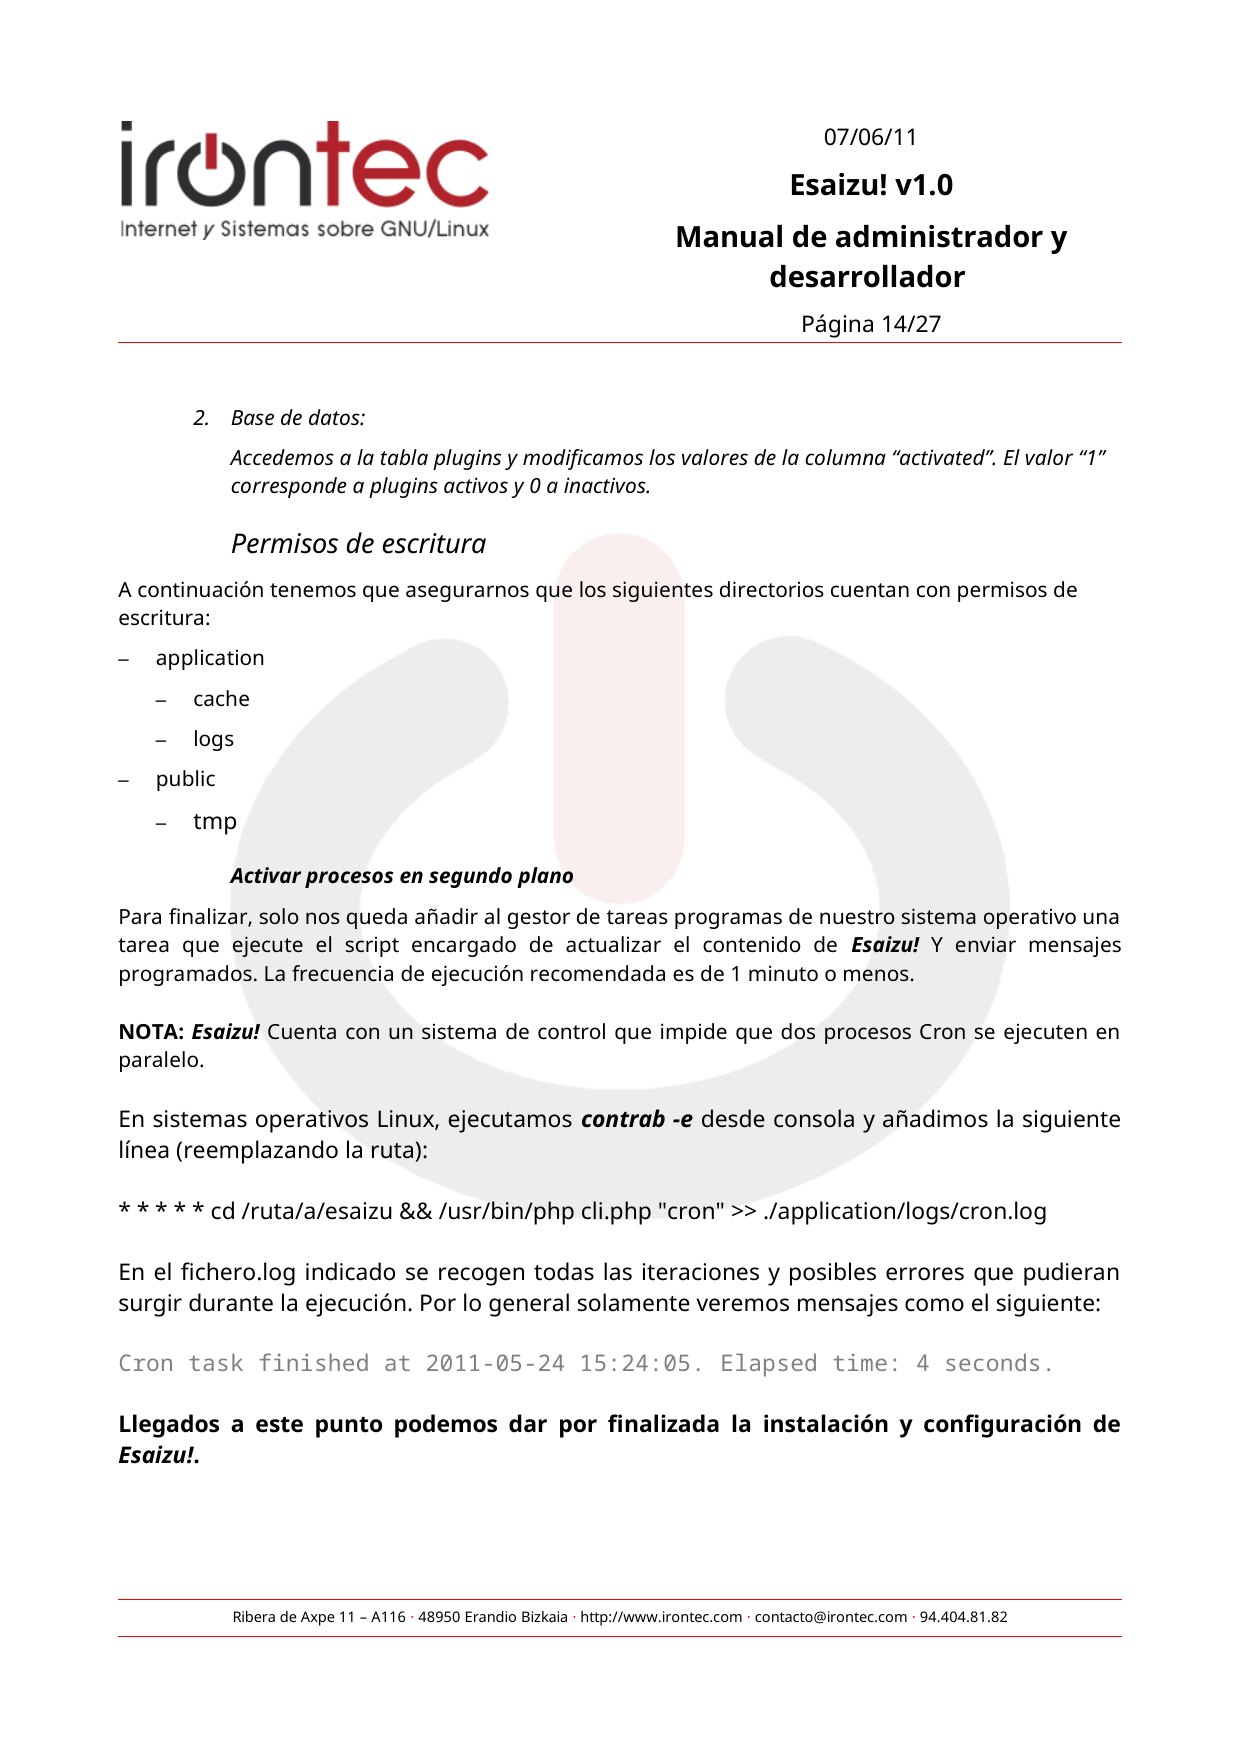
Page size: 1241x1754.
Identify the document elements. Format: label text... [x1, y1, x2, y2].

picture [230, 987, 1010, 1017]
text En sistemas operativos Linux, ejecutamos contrab -e desde consola y añadimos la siguiente línea (reemplazando la ruta): [118, 1103, 1122, 1165]
text Llegados a este punto podemos dar por finalizada la instalación y configuración de Esaizu!. [118, 1407, 1122, 1469]
list Base de datos: [193, 403, 1122, 431]
picture [230, 836, 1010, 861]
list Accedemos a la tabla plugins y modificamos los valores de la columna “activated”. El valor “1” corresponde a plugins activos y 0 a inactivos. [193, 443, 1122, 500]
list logs [156, 724, 1122, 752]
subtitle Permisos de escritura [118, 525, 1122, 562]
picture [230, 562, 1010, 574]
list application [118, 643, 1122, 672]
picture [230, 712, 1010, 724]
list cache [156, 684, 1122, 712]
picture [230, 752, 1010, 764]
picture [230, 1074, 1010, 1103]
picture [230, 889, 1010, 902]
text En el fichero.log indicado se recogen todas las iteraciones y posibles errores que pudieran surgir durante la ejecución. Por lo general solamente veremos mensajes como el siguiente: [118, 1255, 1122, 1317]
text Para finalizar, solo nos queda añadir al gestor de tareas programas de nuestro sistema operativo una tarea que ejecute el script encargado de actualizar el contenido de Esaizu! Y enviar mensajes programados. La frecuencia de ejecución recomendada es de 1 minuto o menos. [118, 902, 1122, 987]
picture [121, 121, 489, 240]
picture [230, 1165, 1010, 1195]
list A continuación tenemos que asegurarnos que los siguientes directorios cuentan con permisos de escritura: [118, 574, 1122, 632]
text NOTA: Esaizu! Cuenta con un sistema de control que impide que dos procesos Cron se ejecuten en paralelo. [118, 1017, 1122, 1074]
list tmp [156, 804, 1122, 836]
picture [230, 793, 1010, 804]
list public [118, 764, 1122, 793]
picture [230, 632, 1010, 643]
picture [230, 672, 1010, 684]
text * * * * * cd /ruta/a/esaizu && /usr/bin/php cli.php "cron" >> ./application/logs/cron.log [118, 1195, 1122, 1226]
subtitle Activar procesos en segundo plano [118, 861, 1122, 889]
text Cron task finished at 2011-05-24 15:24:05. Elapsed time: 4 seconds. [118, 1347, 1122, 1378]
